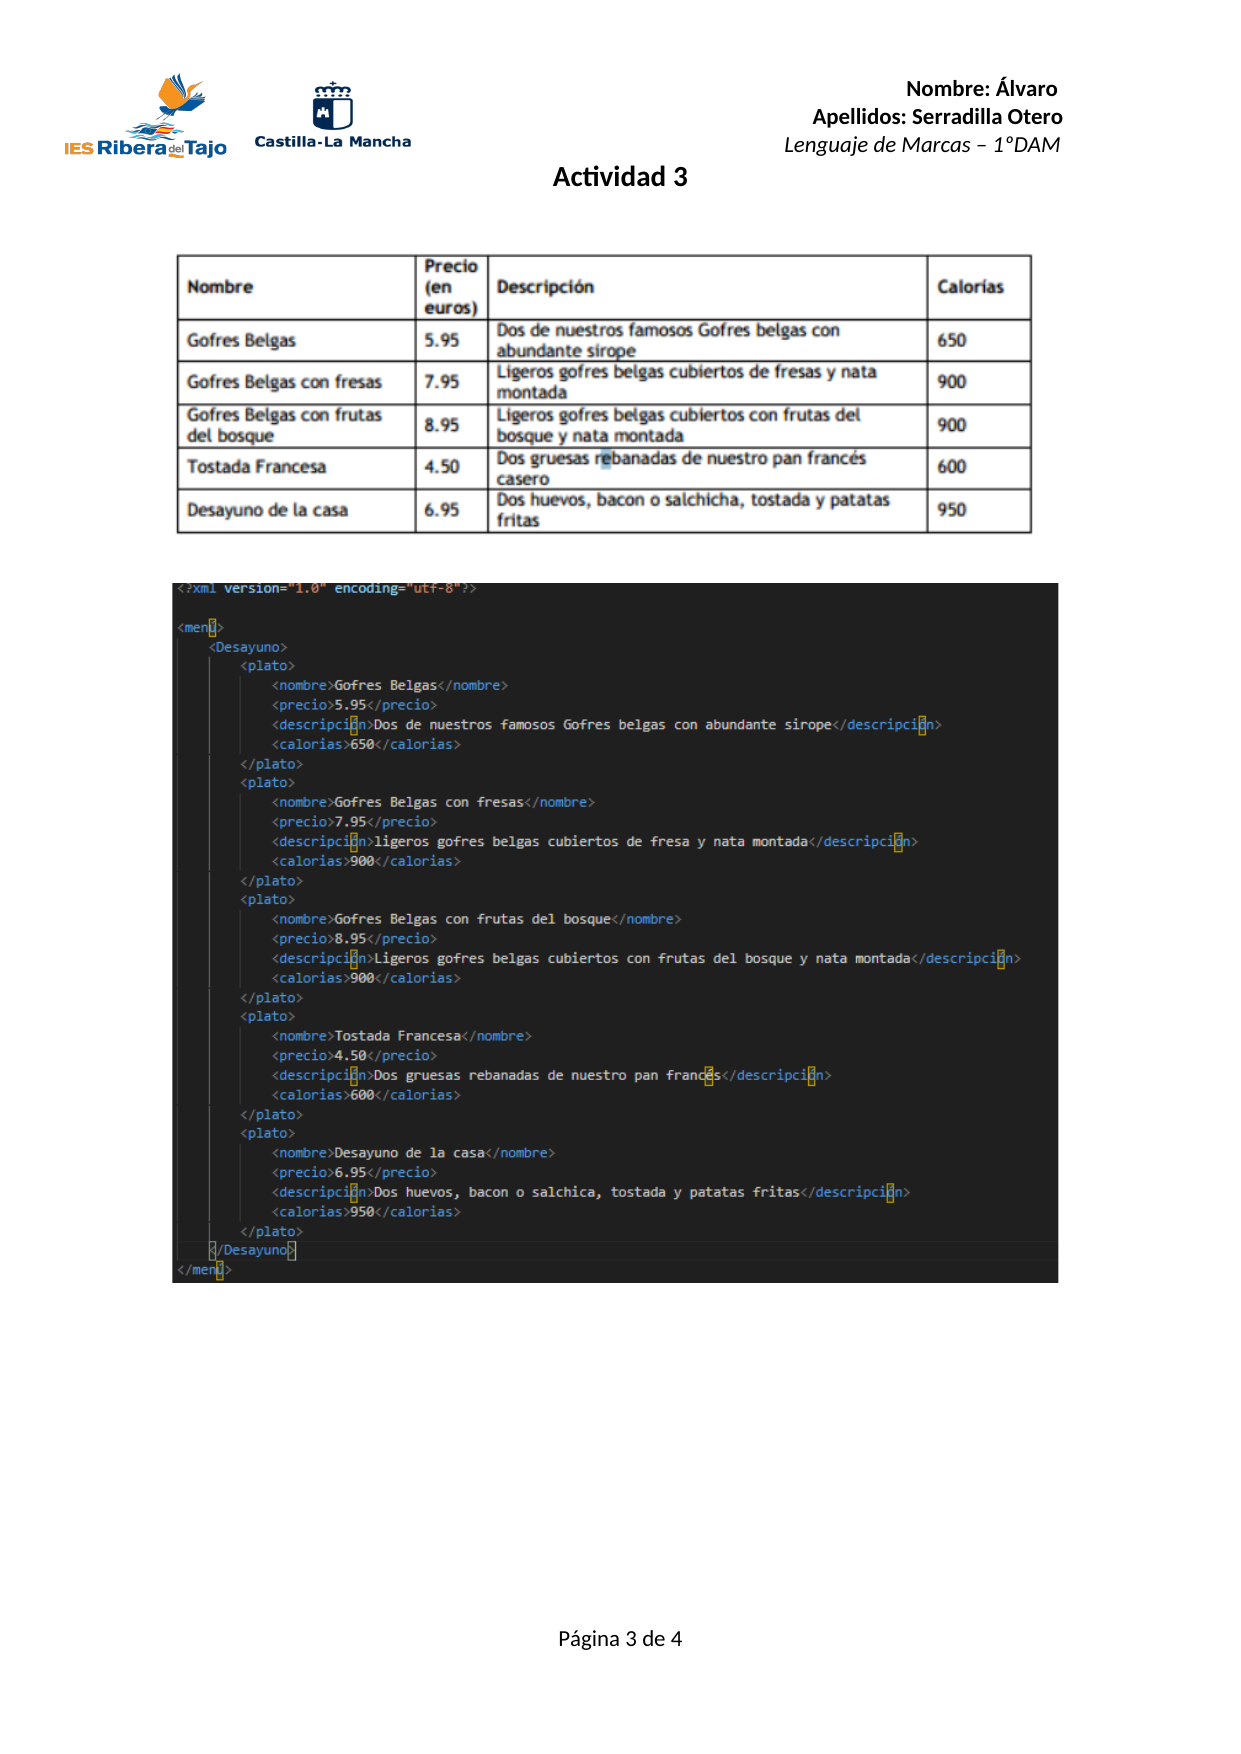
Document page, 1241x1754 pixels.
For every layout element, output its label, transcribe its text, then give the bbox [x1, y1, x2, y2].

picture [65, 73, 227, 158]
text Actividad 3 [177, 158, 1063, 193]
picture [172, 583, 1059, 1283]
picture [166, 246, 1053, 546]
picture [233, 73, 432, 158]
